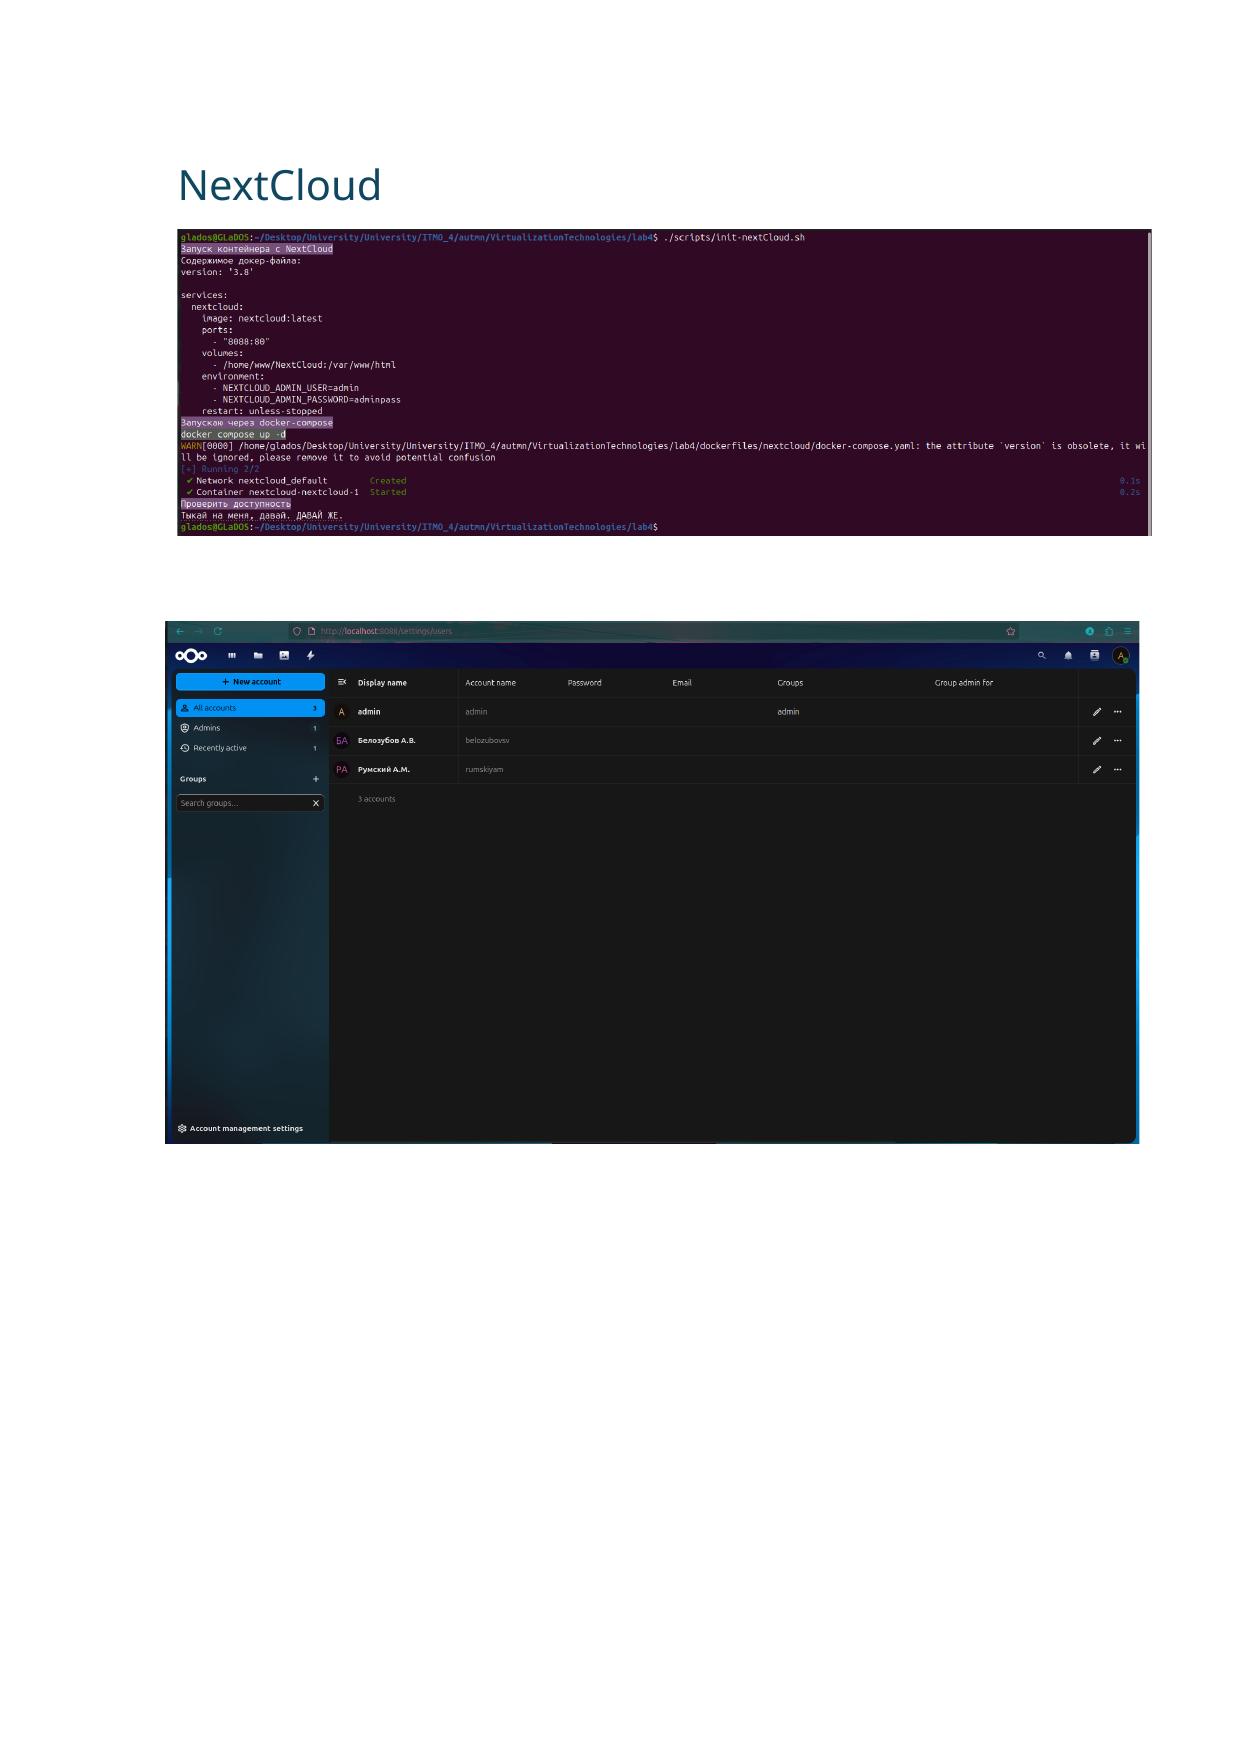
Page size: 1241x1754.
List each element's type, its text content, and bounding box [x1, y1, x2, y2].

subtitle NextCloud [177, 156, 1152, 212]
picture [165, 621, 1140, 1144]
picture [177, 229, 1152, 536]
